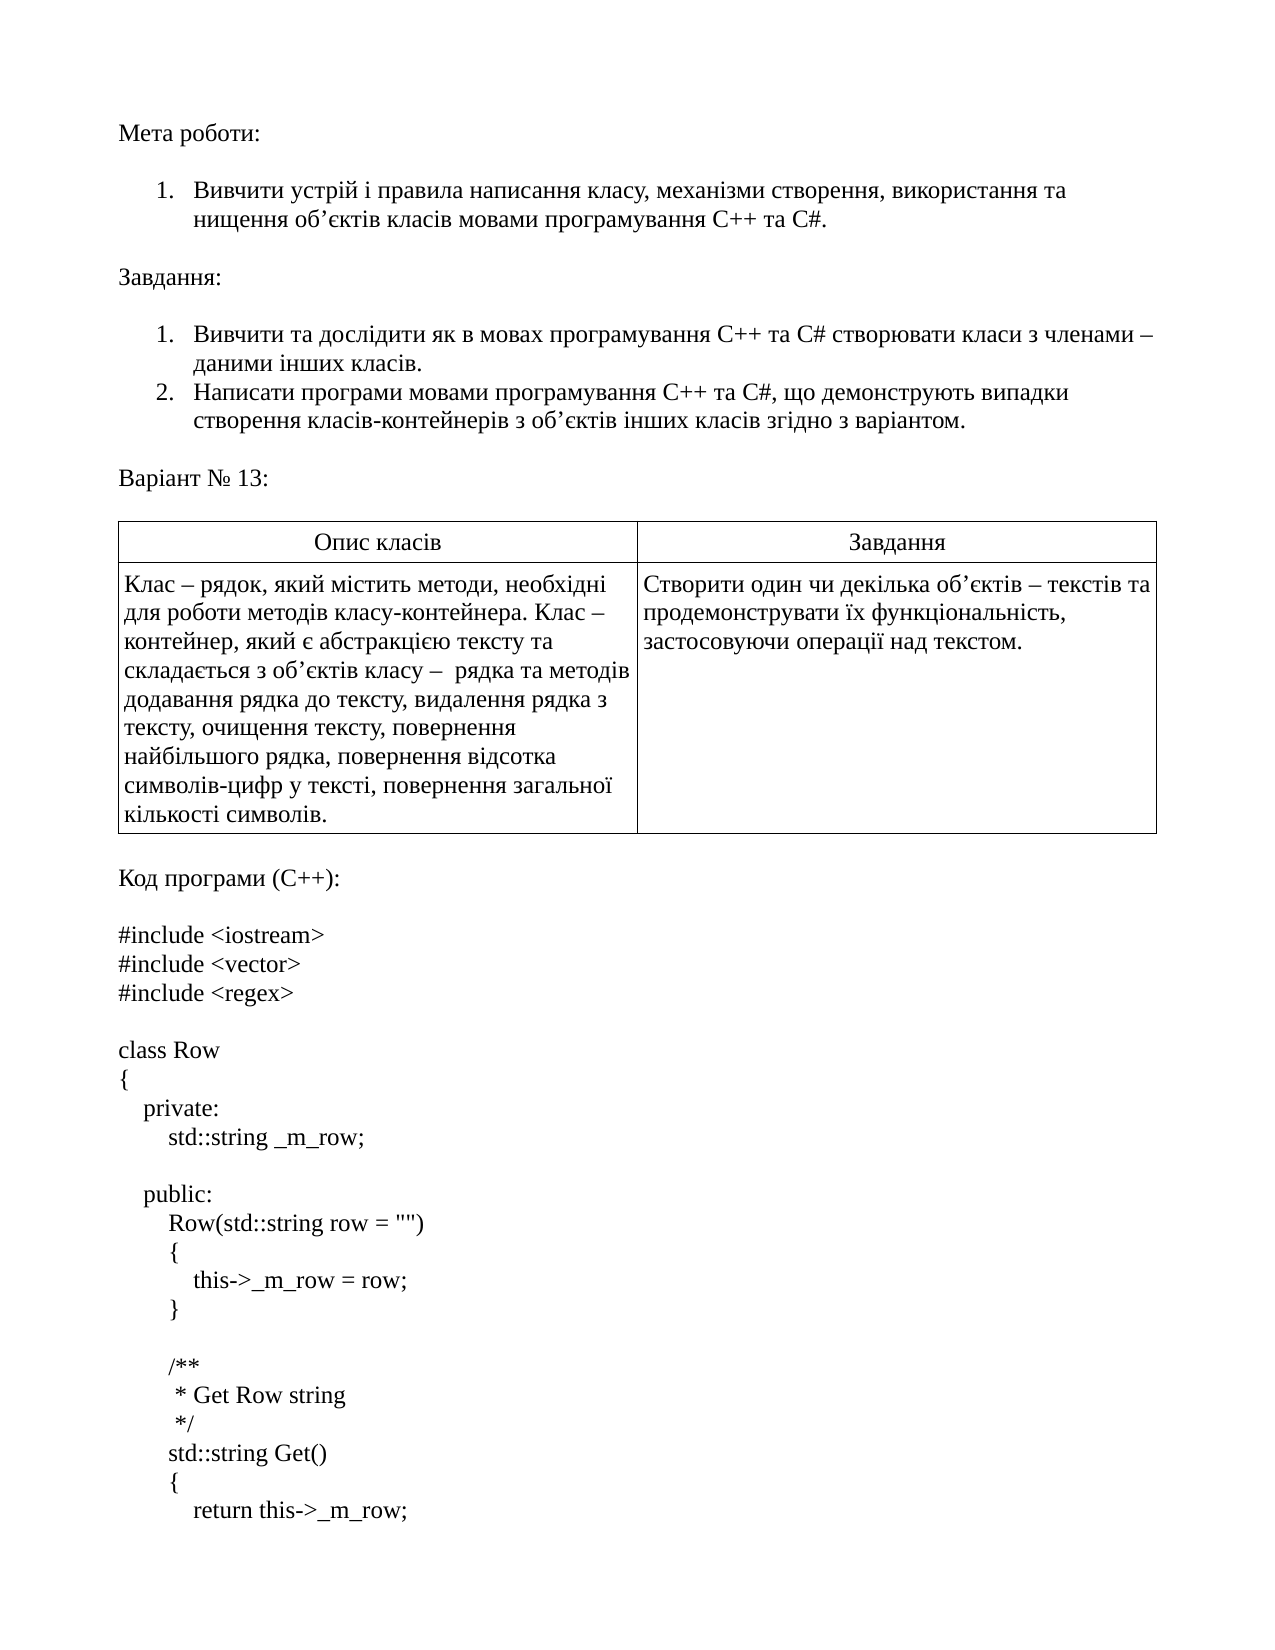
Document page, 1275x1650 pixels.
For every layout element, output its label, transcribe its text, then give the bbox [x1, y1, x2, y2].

text return this->_m_row; [118, 1495, 1157, 1524]
list Написати програми мовами програмування С++ та С#, що демонструють випадки створення класів-контейнерів з об’єктів інших класів згідно з варіантом. [156, 377, 1157, 434]
text std::string Get() [118, 1438, 1157, 1467]
text } [118, 1294, 1157, 1323]
table_cell Клас – рядок, який містить методи, необхідні для роботи методів класу-контейнера. Клас – контейнер, який є абстракцією тексту та складається з об’єктів класу – рядка та методів додавання рядка до тексту, видалення рядка з тексту, очищення тексту, повернення найбільшого рядка, повернення відсотка символів-цифр у тексті, повернення загальної кількості символів. [119, 563, 637, 833]
text { [118, 1467, 1157, 1495]
text private: [118, 1093, 1157, 1122]
text */ [118, 1409, 1157, 1438]
text { [118, 1237, 1157, 1265]
text * Get Row string [118, 1380, 1157, 1409]
list Вивчити та дослідити як в мовах програмування С++ та С# створювати класи з членами – даними інших класів. [156, 319, 1157, 377]
text Row(std::string row = "") [118, 1208, 1157, 1237]
list Вивчити устрій і правила написання класу, механізми створення, використання та нищення об’єктів класів мовами програмування С++ та С#. [156, 176, 1157, 233]
text std::string _m_row; [118, 1122, 1157, 1150]
table_header Опис класів [119, 522, 637, 562]
table_cell Створити один чи декілька об’єктів – текстів та продемонструвати їх функціональність, застосовуючи операції над текстом. [638, 563, 1156, 833]
table_header Завдання [638, 522, 1156, 562]
text public: [118, 1179, 1157, 1208]
text Завдання: [118, 262, 1157, 291]
text #include <vector> [118, 949, 1157, 978]
text Код програми (C++): [118, 863, 1157, 892]
text class Row [118, 1035, 1157, 1064]
text { [118, 1064, 1157, 1093]
text Варіант № 13: [118, 463, 1157, 492]
text Мета роботи: [118, 118, 1157, 147]
text /** [118, 1352, 1157, 1380]
text this->_m_row = row; [118, 1265, 1157, 1294]
text #include <regex> [118, 978, 1157, 1007]
text #include <iostream> [118, 920, 1157, 949]
